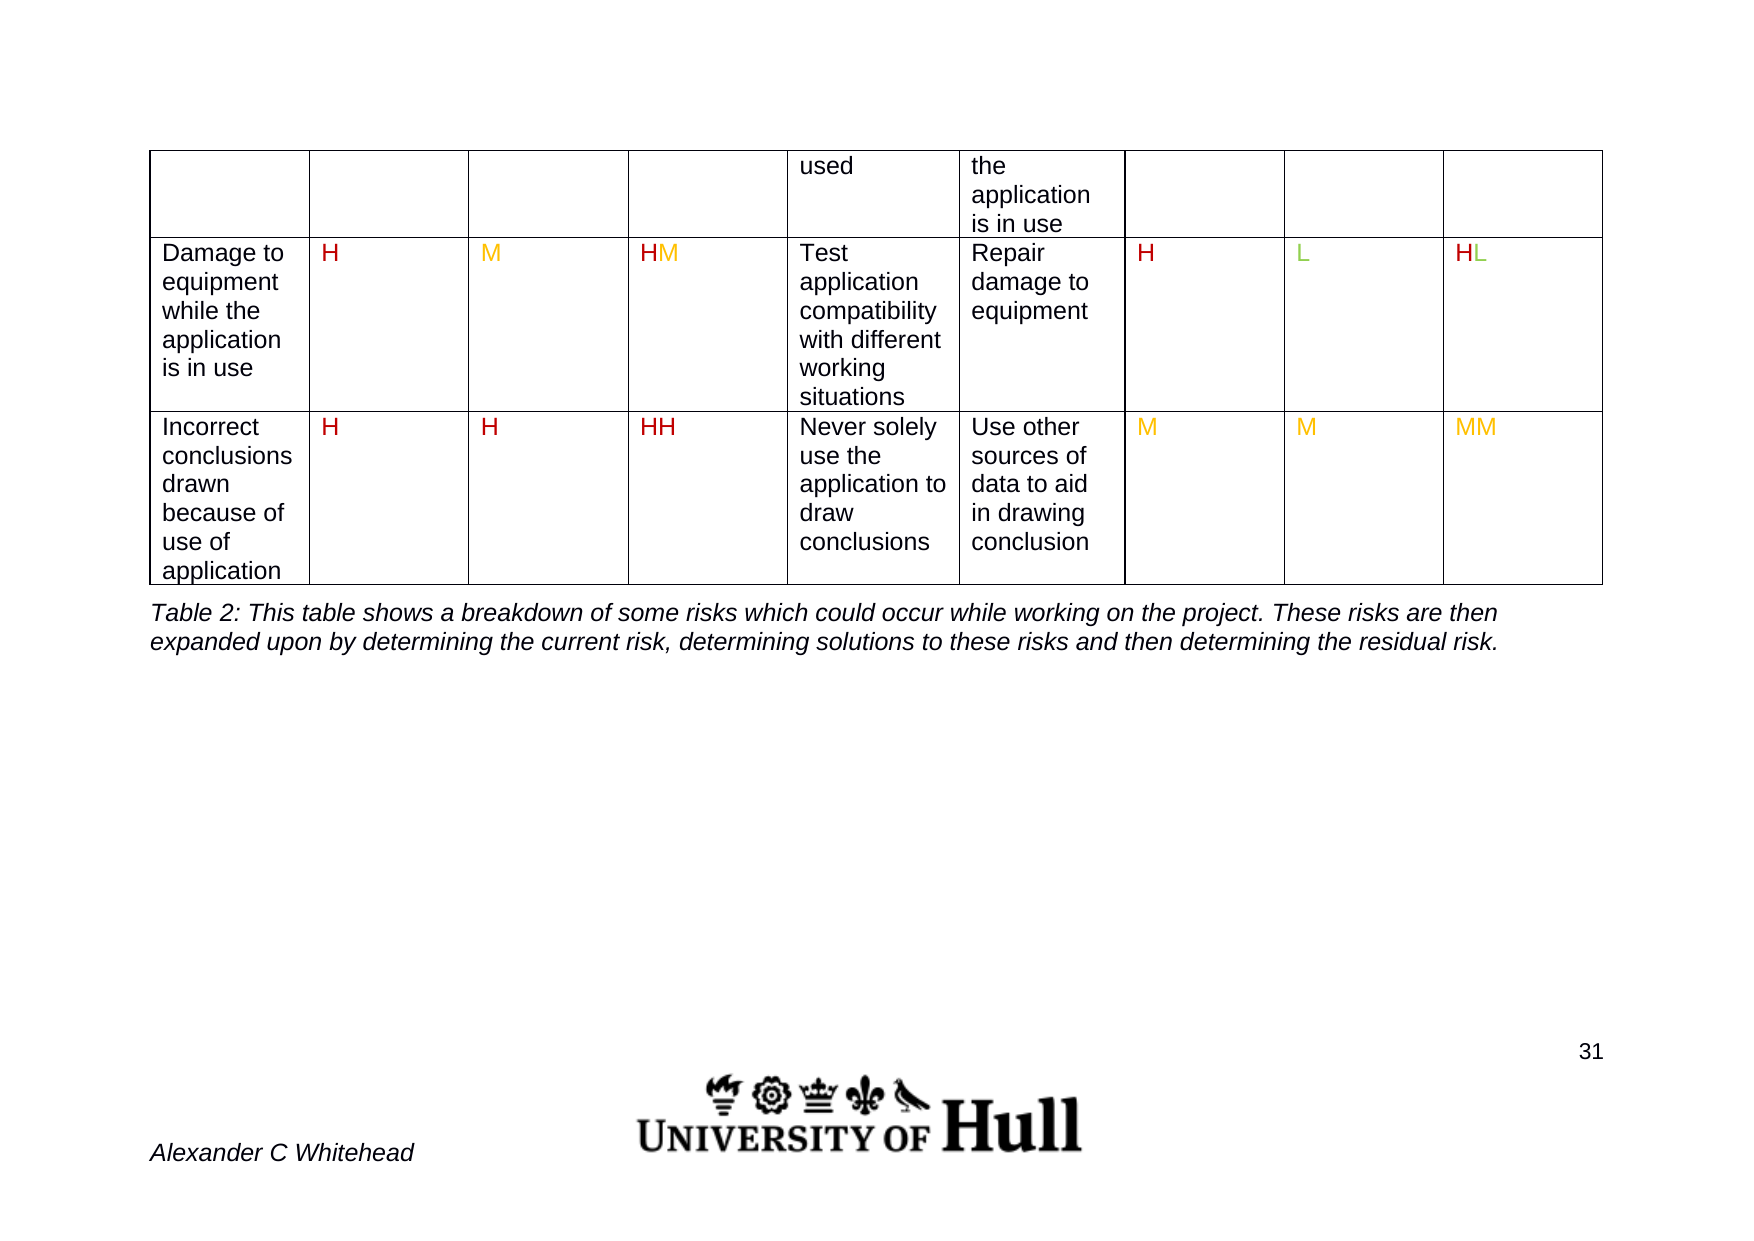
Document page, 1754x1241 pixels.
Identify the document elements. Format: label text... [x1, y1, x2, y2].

table_cell M [469, 238, 628, 411]
table_cell H [1126, 238, 1284, 411]
table_cell H [310, 238, 468, 411]
table_cell [629, 151, 787, 237]
table_cell used [788, 151, 959, 237]
table_cell M [1285, 412, 1443, 584]
table_cell [1285, 151, 1443, 237]
table_cell Repair damage to equipment [960, 238, 1124, 411]
table_cell [469, 151, 628, 237]
table_cell [1444, 151, 1602, 237]
text Table 2: This table shows a breakdown of some risks which could occur while working on the project. These risks are then expanded upon by determining the current risk, determining solutions to these risks and then determining the residual risk. [150, 598, 1604, 655]
table_cell HM [629, 238, 787, 411]
table_cell HL [1444, 238, 1602, 411]
table_cell [1126, 151, 1284, 237]
table_cell H [310, 412, 468, 584]
table_cell [151, 151, 309, 237]
table_cell HH [629, 412, 787, 584]
table_cell H [469, 412, 628, 584]
table_cell L [1285, 238, 1443, 411]
picture [630, 1064, 1091, 1162]
table_cell the application is in use [960, 151, 1124, 237]
table_cell MM [1444, 412, 1602, 584]
table_cell Damage to equipment while the application is in use [151, 238, 309, 411]
table_cell M [1126, 412, 1284, 584]
table_cell [310, 151, 468, 237]
table_cell Never solely use the application to draw conclusions [788, 412, 959, 584]
table_cell Use other sources of data to aid in drawing conclusion [960, 412, 1124, 584]
table_cell Test application compatibility with different working situations [788, 238, 959, 411]
table_cell Incorrect conclusions drawn because of use of application [151, 412, 309, 584]
